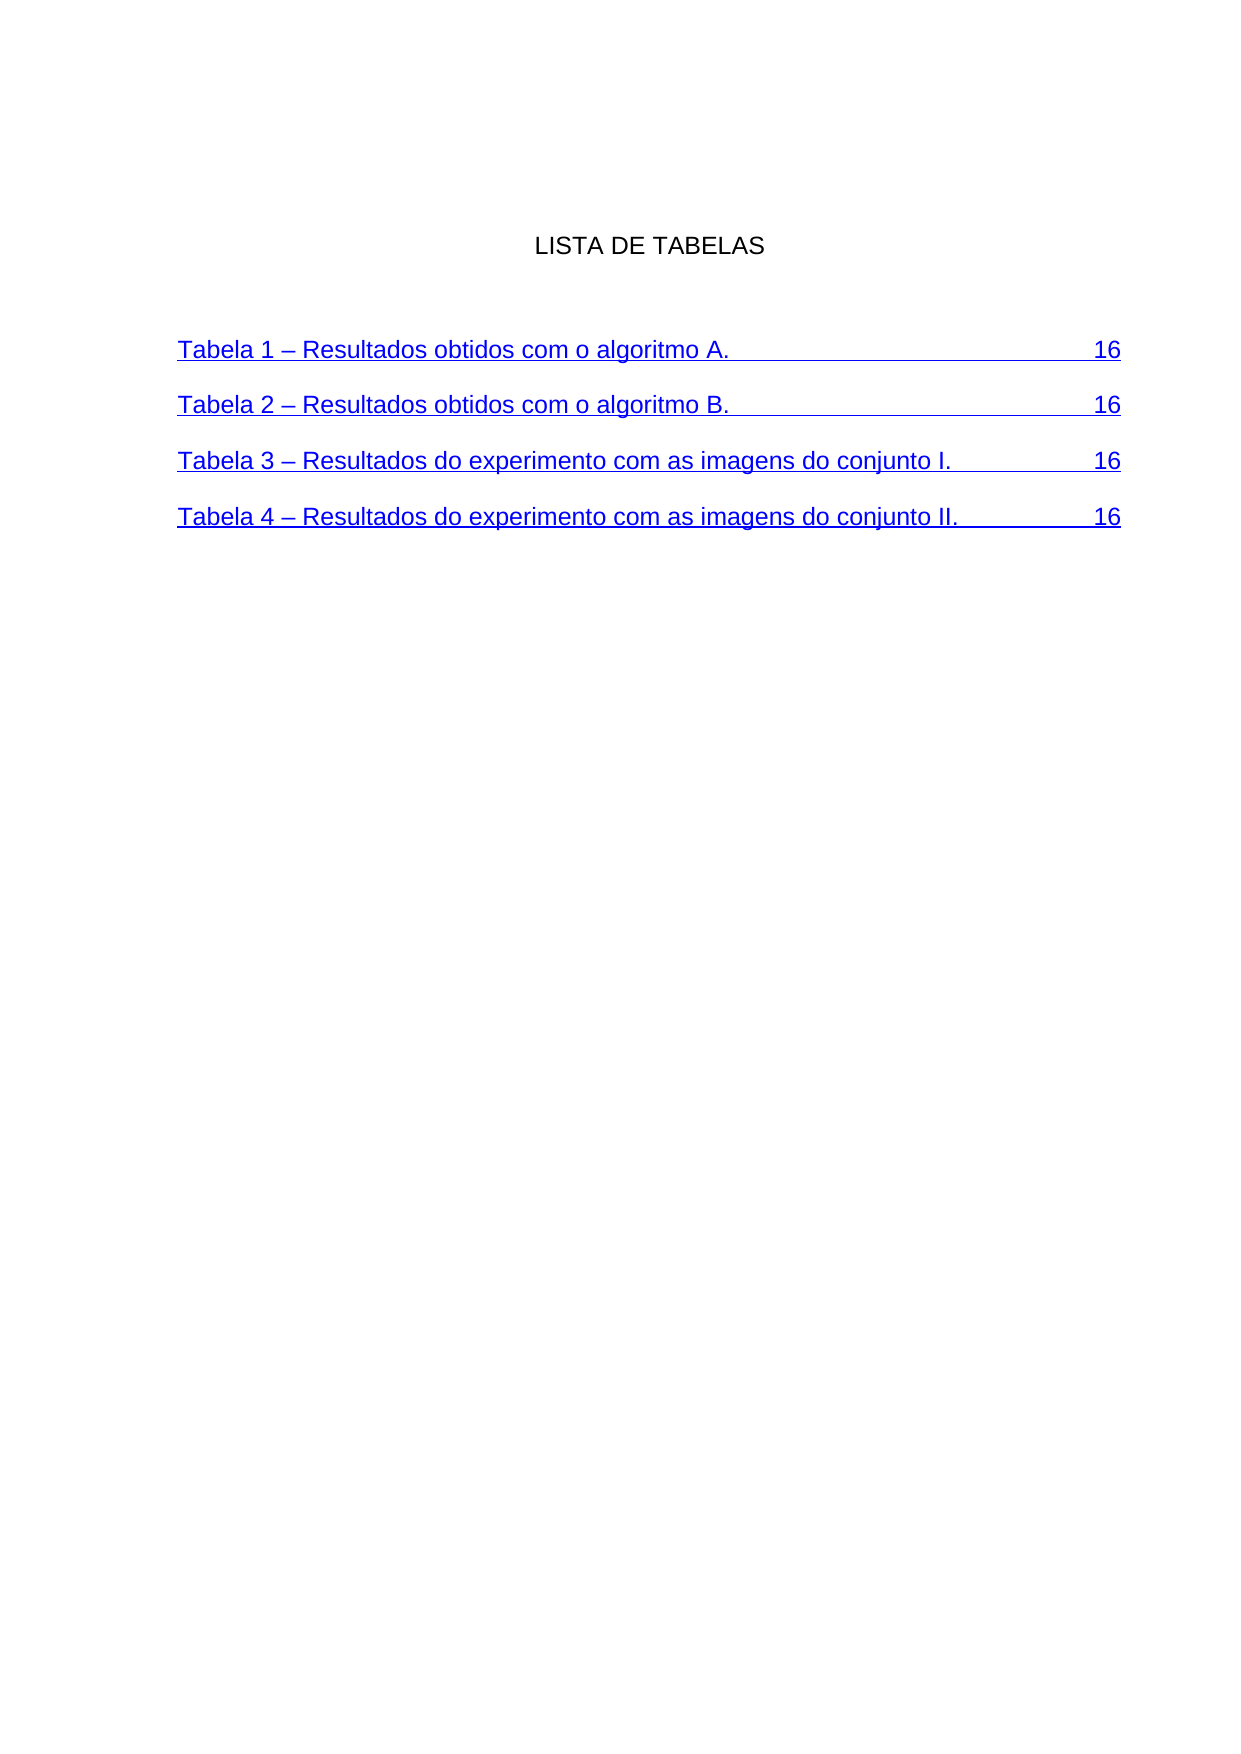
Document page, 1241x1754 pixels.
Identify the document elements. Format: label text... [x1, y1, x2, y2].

text Tabela 3 – Resultados do experimento com as imagens do conjunto I. 16 [177, 446, 1122, 475]
text Tabela 2 – Resultados obtidos com o algoritmo B. 16 [177, 390, 1122, 419]
text Tabela 4 – Resultados do experimento com as imagens do conjunto II. 16 [177, 502, 1122, 530]
text LISTA DE TABELAS [177, 231, 1122, 260]
text Tabela 1 – Resultados obtidos com o algoritmo A. 16 [177, 335, 1122, 363]
